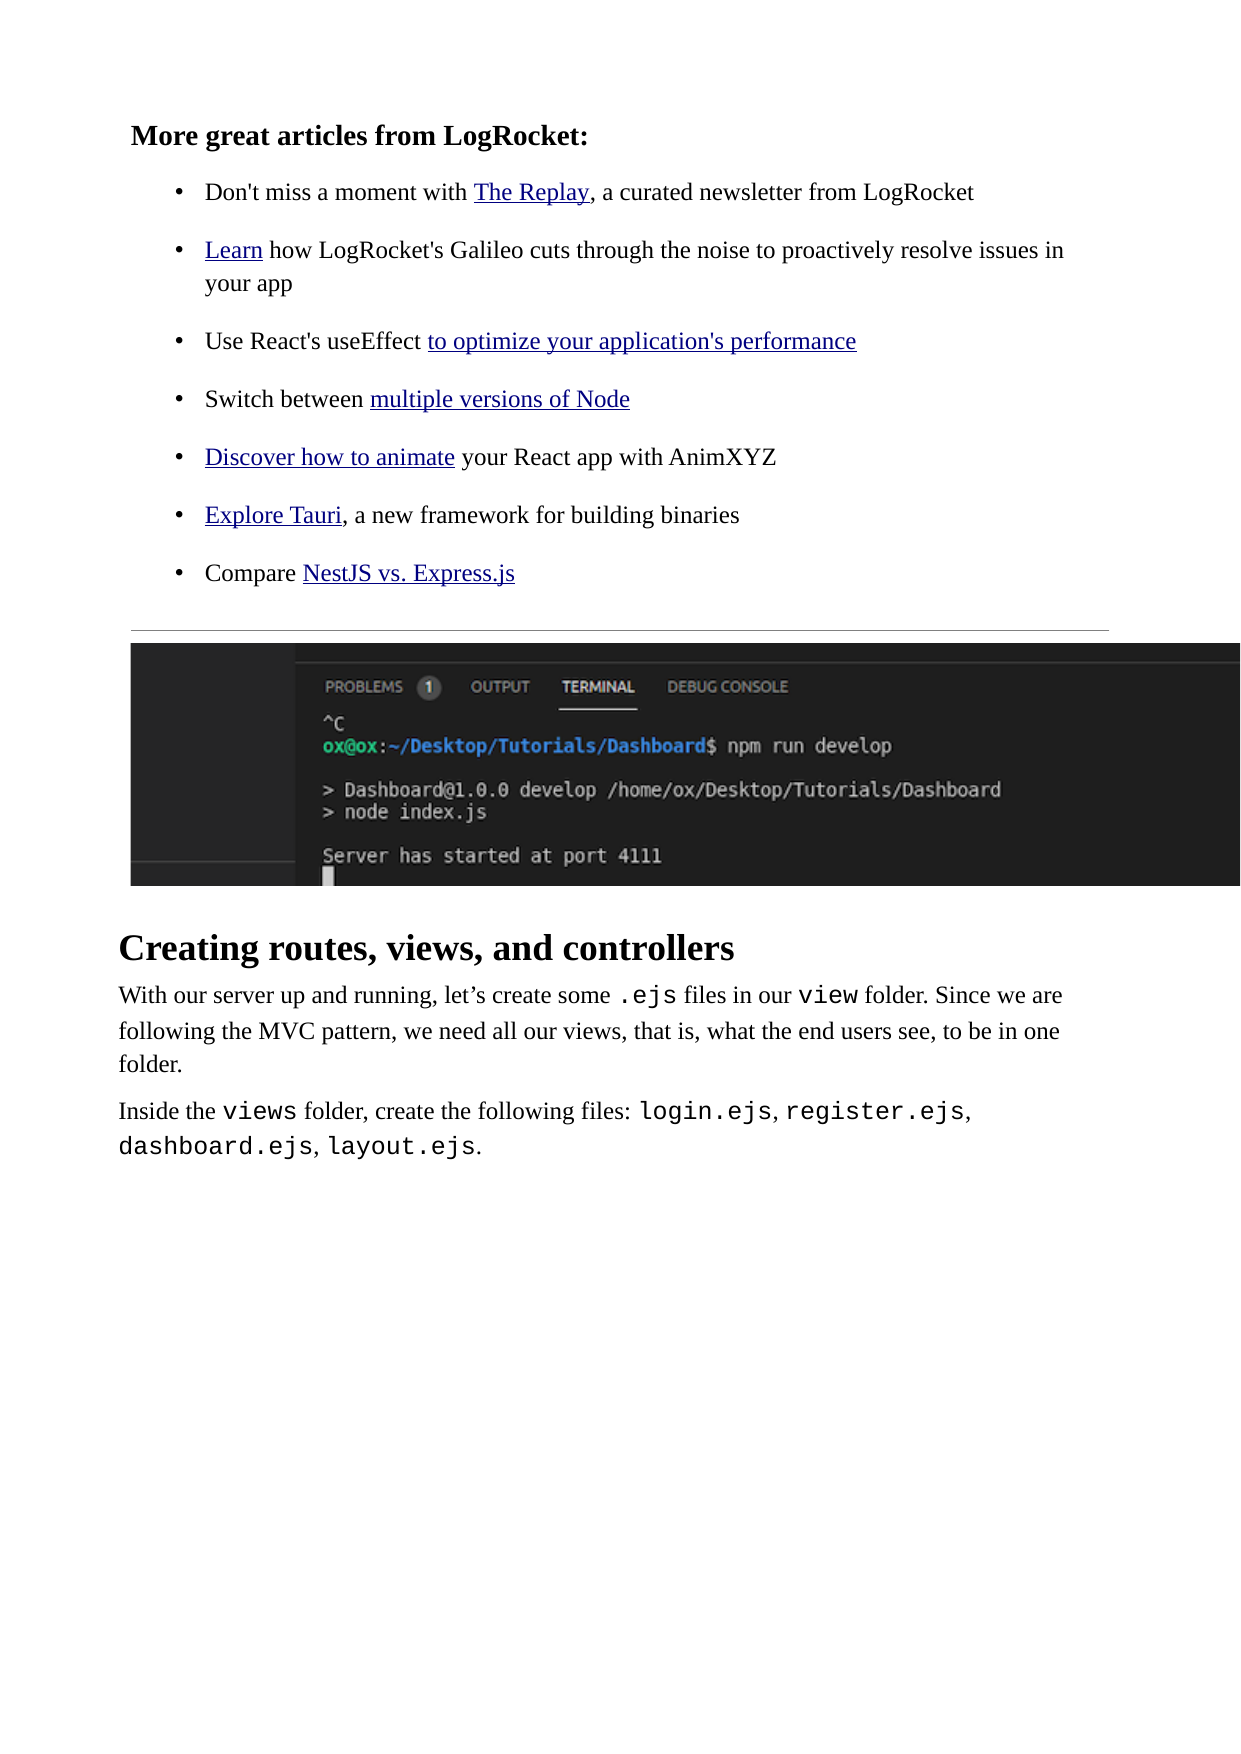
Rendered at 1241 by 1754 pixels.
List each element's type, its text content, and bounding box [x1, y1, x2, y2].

list Discover how to animate your React app with AnimXYZ [175, 442, 1109, 471]
list Compare NestJS vs. Express.js [175, 558, 1109, 587]
subtitle More great articles from LogRocket: [131, 118, 1109, 152]
list Don't miss a moment with The Replay, a curated newsletter from LogRocket [175, 177, 1109, 205]
list Explore Tauri, a new framework for building binaries [175, 500, 1109, 528]
list Switch between multiple versions of Node [175, 384, 1109, 412]
list Use React's useEffect to optimize your application's performance [175, 326, 1109, 354]
subtitle Creating routes, views, and controllers [118, 925, 1122, 968]
text Inside the views folder, create the following files: login.ejs, register.ejs, dashboard.ejs, layout.ejs. [118, 1096, 1122, 1162]
text With our server up and running, let’s create some .ejs files in our view folder. Since we are following the MVC pattern, we need all our views, that is, what the end users see, to be in one folder. [118, 981, 1122, 1077]
picture [130, 643, 1241, 886]
list Learn how LogRocket's Galileo cuts through the noise to proactively resolve issues in your app [175, 235, 1109, 296]
